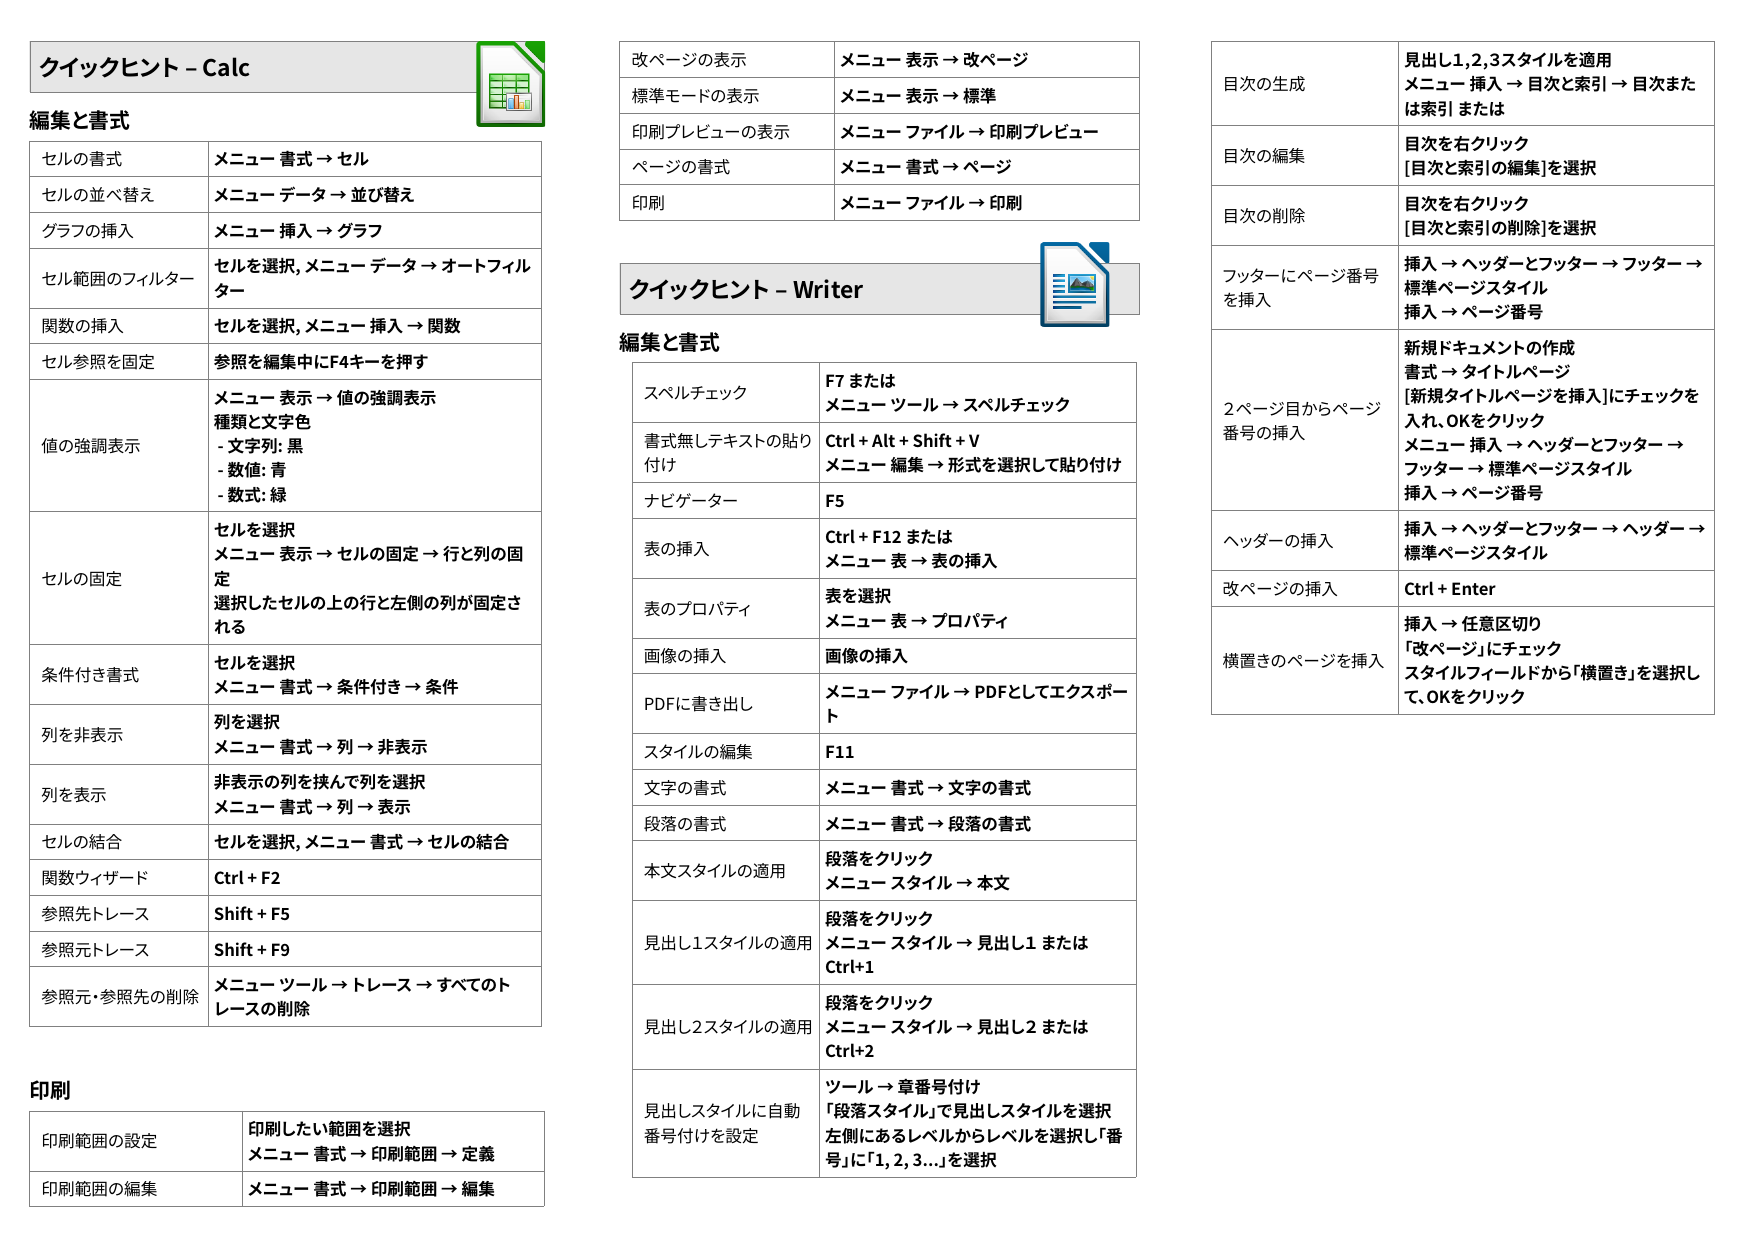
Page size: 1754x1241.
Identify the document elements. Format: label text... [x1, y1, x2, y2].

table_cell 改ページの表示 [620, 42, 834, 77]
table_header スペルチェック [633, 363, 819, 422]
table_cell F11 [820, 734, 1136, 769]
table_cell 文字の書式 [633, 770, 819, 805]
table_cell メニュー 表示 → 値の強調表示 種類と文字色 - 文字列: 黒 - 数値: 青 - 数式: 緑 [209, 380, 541, 511]
picture [1040, 242, 1110, 327]
table_cell 参照元トレース [30, 932, 208, 966]
table_cell 表の挿入 [633, 519, 819, 578]
table_cell 本文スタイルの適用 [633, 841, 819, 900]
table_cell スタイルの編集 [633, 734, 819, 769]
table_cell 見出し２スタイルの適用 [633, 985, 819, 1068]
table_cell 列を選択 メニュー 書式 → 列 → 非表示 [209, 705, 541, 764]
subtitle 編集と書式 [29, 104, 544, 134]
table_cell メニュー 書式 → 印刷範囲 → 編集 [243, 1172, 544, 1206]
table_cell 見出し１スタイルの適用 [633, 901, 819, 984]
table_cell セルの並べ替え [30, 177, 208, 212]
picture [476, 41, 546, 127]
table_cell 非表示の列を挟んで列を選択 メニュー 書式 → 列 → 表示 [209, 765, 541, 823]
table_cell 画像の挿入 [820, 639, 1136, 673]
table_cell F5 [820, 483, 1136, 518]
table_cell メニュー 書式 → 文字の書式 [820, 770, 1136, 805]
table_cell 目次を右クリック [目次と索引の編集]を選択 [1399, 126, 1714, 185]
table_cell 横置きのページを挿入 [1212, 607, 1398, 714]
table_cell 段落をクリック メニュー スタイル → 見出し１ または Ctrl+1 [820, 901, 1136, 984]
table_cell 値の強調表示 [30, 380, 208, 511]
table_cell PDFに書き出し [633, 674, 819, 733]
table_cell メニュー 書式 → ページ [835, 150, 1139, 184]
table_cell 挿入 → 任意区切り 「改ページ」にチェック スタイルフィールドから「横置き」を選択して、OKをクリック [1399, 607, 1714, 714]
table_cell グラフの挿入 [30, 213, 208, 248]
table_header セルの書式 [30, 142, 208, 176]
table_cell 挿入 → ヘッダーとフッター → ヘッダー → 標準ページスタイル [1399, 511, 1714, 570]
subtitle クイックヒント – Calc [31, 42, 476, 92]
table_cell Shift + F5 [209, 896, 541, 931]
table_cell フッターにページ番号を挿入 [1212, 246, 1398, 329]
table_cell 目次を右クリック [目次と索引の削除]を選択 [1399, 186, 1714, 245]
table_cell メニュー 表示 → 標準 [835, 78, 1139, 113]
table_cell メニュー データ → 並び替え [209, 177, 541, 212]
table_cell 見出しスタイルに自動番号付けを設定 [633, 1070, 819, 1177]
subtitle 編集と書式 [619, 326, 1139, 356]
table_cell メニュー ファイル → PDFとしてエクスポート [820, 674, 1136, 733]
table_cell 書式無しテキストの貼り付け [633, 423, 819, 482]
table_cell Ctrl + F2 [209, 860, 541, 895]
table_header F7 または メニュー ツール → スペルチェック [820, 363, 1136, 422]
table_cell 関数ウィザード [30, 860, 208, 895]
table_cell ナビゲーター [633, 483, 819, 518]
table_cell 列を表示 [30, 765, 208, 823]
table_cell Ctrl + Alt + Shift + V メニュー 編集 → 形式を選択して貼り付け [820, 423, 1136, 482]
table_cell 条件付き書式 [30, 645, 208, 704]
table_cell セルを選択, メニュー 書式 → セルの結合 [209, 825, 541, 859]
table_cell 目次の削除 [1212, 186, 1398, 245]
table_cell 見出し１,２,３スタイルを適用 メニュー 挿入 → 目次と索引 → 目次または索引 または [1399, 42, 1714, 125]
table_cell メニュー ツール → トレース → すべてのトレースの削除 [209, 967, 541, 1026]
table_cell 目次の編集 [1212, 126, 1398, 185]
subtitle クイックヒント – Writer [621, 264, 1040, 314]
table_cell セルを選択 メニュー 書式 → 条件付き → 条件 [209, 645, 541, 704]
table_cell 印刷範囲の編集 [30, 1172, 242, 1206]
table_cell Ctrl + Enter [1399, 571, 1714, 606]
table_header 印刷したい範囲を選択 メニュー 書式 → 印刷範囲 → 定義 [243, 1112, 544, 1171]
table_cell メニュー ファイル → 印刷 [835, 185, 1139, 220]
table_cell メニュー ファイル → 印刷プレビュー [835, 114, 1139, 148]
table_cell セルを選択, メニュー データ → オートフィルター [209, 249, 541, 308]
table_cell 参照を編集中にF4キーを押す [209, 344, 541, 379]
table_cell 挿入 → ヘッダーとフッター → フッター → 標準ページスタイル 挿入 → ページ番号 [1399, 246, 1714, 329]
table_cell 段落をクリック メニュー スタイル → 見出し２ または Ctrl+2 [820, 985, 1136, 1068]
table_cell 参照元・参照先の削除 [30, 967, 208, 1026]
table_cell セルの結合 [30, 825, 208, 859]
table_cell メニュー 挿入 → グラフ [209, 213, 541, 248]
table_cell 目次の生成 [1212, 42, 1398, 125]
table_cell Shift + F9 [209, 932, 541, 966]
table_cell セルを選択 メニュー 表示 → セルの固定 → 行と列の固定 選択したセルの上の行と左側の列が固定される [209, 512, 541, 644]
table_cell メニュー 表示 → 改ページ [835, 42, 1139, 77]
subtitle 印刷 [29, 1074, 544, 1105]
table_cell 関数の挿入 [30, 309, 208, 343]
table_cell 新規ドキュメントの作成 書式 → タイトルページ [新規タイトルページを挿入]にチェックを入れ、OKをクリック メニュー 挿入 → ヘッダーとフッター → フッター → 標準ページスタイル 挿入 → ページ番号 [1399, 330, 1714, 510]
table_cell ページの書式 [620, 150, 834, 184]
table_cell セルを選択, メニュー 挿入 → 関数 [209, 309, 541, 343]
table_cell 段落をクリック メニュー スタイル → 本文 [820, 841, 1136, 900]
table_cell 印刷 [620, 185, 834, 220]
table_cell 印刷プレビューの表示 [620, 114, 834, 148]
table_cell 標準モードの表示 [620, 78, 834, 113]
table_cell 改ページの挿入 [1212, 571, 1398, 606]
table_cell 段落の書式 [633, 806, 819, 840]
table_cell 列を非表示 [30, 705, 208, 764]
table_cell 参照先トレース [30, 896, 208, 931]
table_cell Ctrl + F12 または メニュー 表 → 表の挿入 [820, 519, 1136, 578]
table_cell メニュー 書式 → 段落の書式 [820, 806, 1136, 840]
table_cell 画像の挿入 [633, 639, 819, 673]
table_cell セル範囲のフィルター [30, 249, 208, 308]
table_cell セル参照を固定 [30, 344, 208, 379]
subtitle [1110, 264, 1139, 314]
table_header 印刷範囲の設定 [30, 1112, 242, 1171]
table_cell ２ページ目からページ番号の挿入 [1212, 330, 1398, 510]
table_cell 表を選択 メニュー 表 → プロパティ [820, 579, 1136, 638]
table_header メニュー 書式 → セル [209, 142, 541, 176]
table_cell セルの固定 [30, 512, 208, 644]
table_cell ツール → 章番号付け 「段落スタイル」で見出しスタイルを選択 左側にあるレベルからレベルを選択し「番号」に「1, 2, 3...」を選択 [820, 1070, 1136, 1177]
table_cell 表のプロパティ [633, 579, 819, 638]
table_cell ヘッダーの挿入 [1212, 511, 1398, 570]
